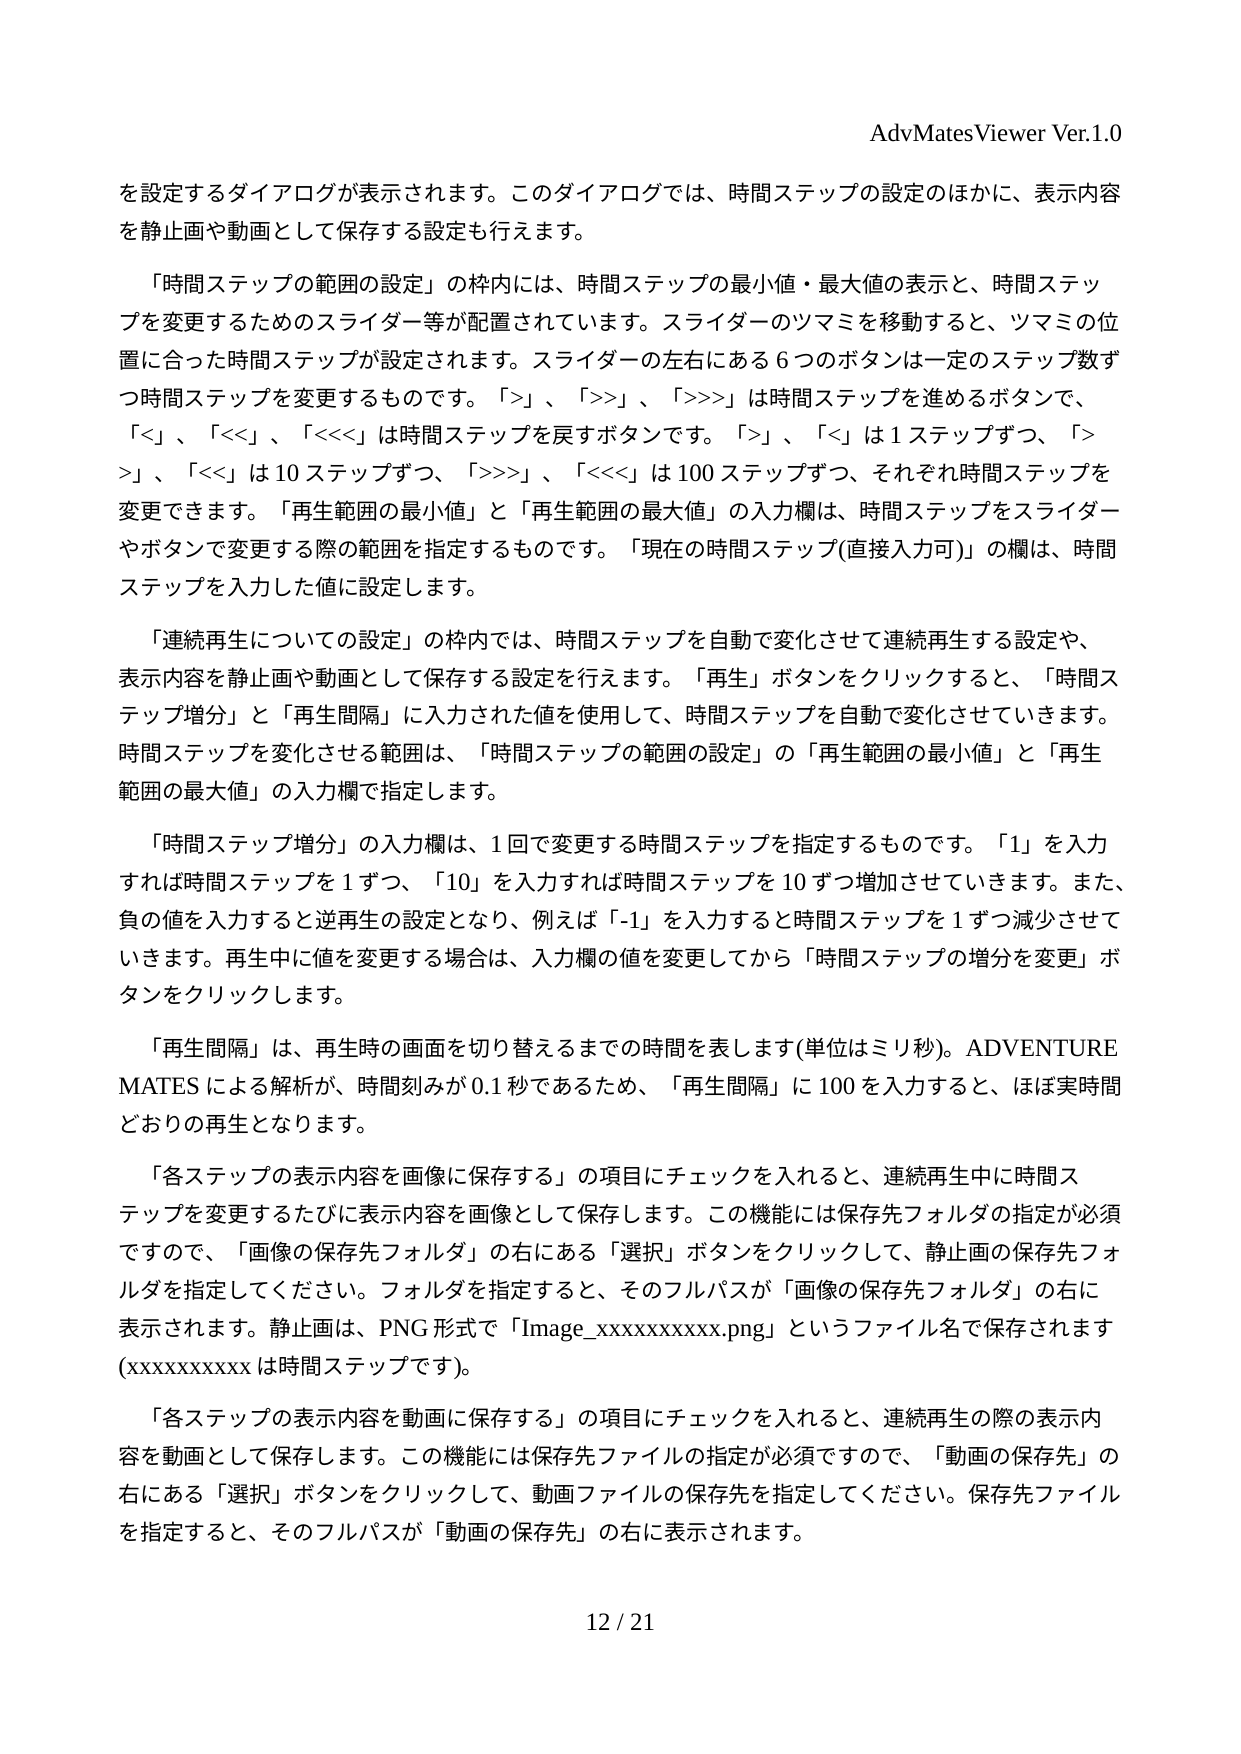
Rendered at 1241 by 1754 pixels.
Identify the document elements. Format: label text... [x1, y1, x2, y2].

text 「時間ステップ増分」の入力欄は、1回で変更する時間ステップを指定するものです。「1」を入力すれば時間ステップを1ずつ、「10」を入力すれば時間ステップを10ずつ増加させていきます。また、負の値を入力すると逆再生の設定となり、例えば「-1」を入力すると時間ステップを1ずつ減少させていきます。再生中に値を変更する場合は、入力欄の値を変更してから「時間ステップの増分を変更」ボタンをクリックします。 [118, 827, 1122, 1010]
text 「再生間隔」は、再生時の画面を切り替えるまでの時間を表します(単位はミリ秒)。ADVENTURE MATESによる解析が、時間刻みが0.1秒であるため、「再生間隔」に100を入力すると、ほぼ実時間どおりの再生となります。 [118, 1031, 1122, 1138]
text を設定するダイアログが表示されます。このダイアログでは、時間ステップの設定のほかに、表示内容を静止画や動画として保存する設定も行えます。 [118, 176, 1122, 246]
text 「各ステップの表示内容を動画に保存する」の項目にチェックを入れると、連続再生の際の表示内容を動画として保存します。この機能には保存先ファイルの指定が必須ですので、「動画の保存先」の右にある「選択」ボタンをクリックして、動画ファイルの保存先を指定してください。保存先ファイルを指定すると、そのフルパスが「動画の保存先」の右に表示されます。 [118, 1401, 1122, 1547]
text 「連続再生についての設定」の枠内では、時間ステップを自動で変化させて連続再生する設定や、表示内容を静止画や動画として保存する設定を行えます。「再生」ボタンをクリックすると、「時間ステップ増分」と「再生間隔」に入力された値を使用して、時間ステップを自動で変化させていきます。時間ステップを変化させる範囲は、「時間ステップの範囲の設定」の「再生範囲の最小値」と「再生範囲の最大値」の入力欄で指定します。 [118, 623, 1122, 806]
text 「各ステップの表示内容を画像に保存する」の項目にチェックを入れると、連続再生中に時間ステップを変更するたびに表示内容を画像として保存します。この機能には保存先フォルダの指定が必須ですので、「画像の保存先フォルダ」の右にある「選択」ボタンをクリックして、静止画の保存先フォルダを指定してください。フォルダを指定すると、そのフルパスが「画像の保存先フォルダ」の右に表示されます。静止画は、PNG形式で「Image_xxxxxxxxxx.png」というファイル名で保存されます(xxxxxxxxxxは時間ステップです)。 [118, 1159, 1122, 1381]
text 「時間ステップの範囲の設定」の枠内には、時間ステップの最小値・最大値の表示と、時間ステップを変更するためのスライダー等が配置されています。スライダーのツマミを移動すると、ツマミの位置に合った時間ステップが設定されます。スライダーの左右にある6つのボタンは一定のステップ数ずつ時間ステップを変更するものです。「>」、「>>」、「>>>」は時間ステップを進めるボタンで、「<」、「<<」、「<<<」は時間ステップを戻すボタンです。「>」、「<」は1ステップずつ、「>>」、「<<」は10ステップずつ、「>>>」、「<<<」は100ステップずつ、それぞれ時間ステップを変更できます。「再生範囲の最小値」と「再生範囲の最大値」の入力欄は、時間ステップをスライダーやボタンで変更する際の範囲を指定するものです。「現在の時間ステップ(直接入力可)」の欄は、時間ステップを入力した値に設定します。 [118, 267, 1122, 602]
